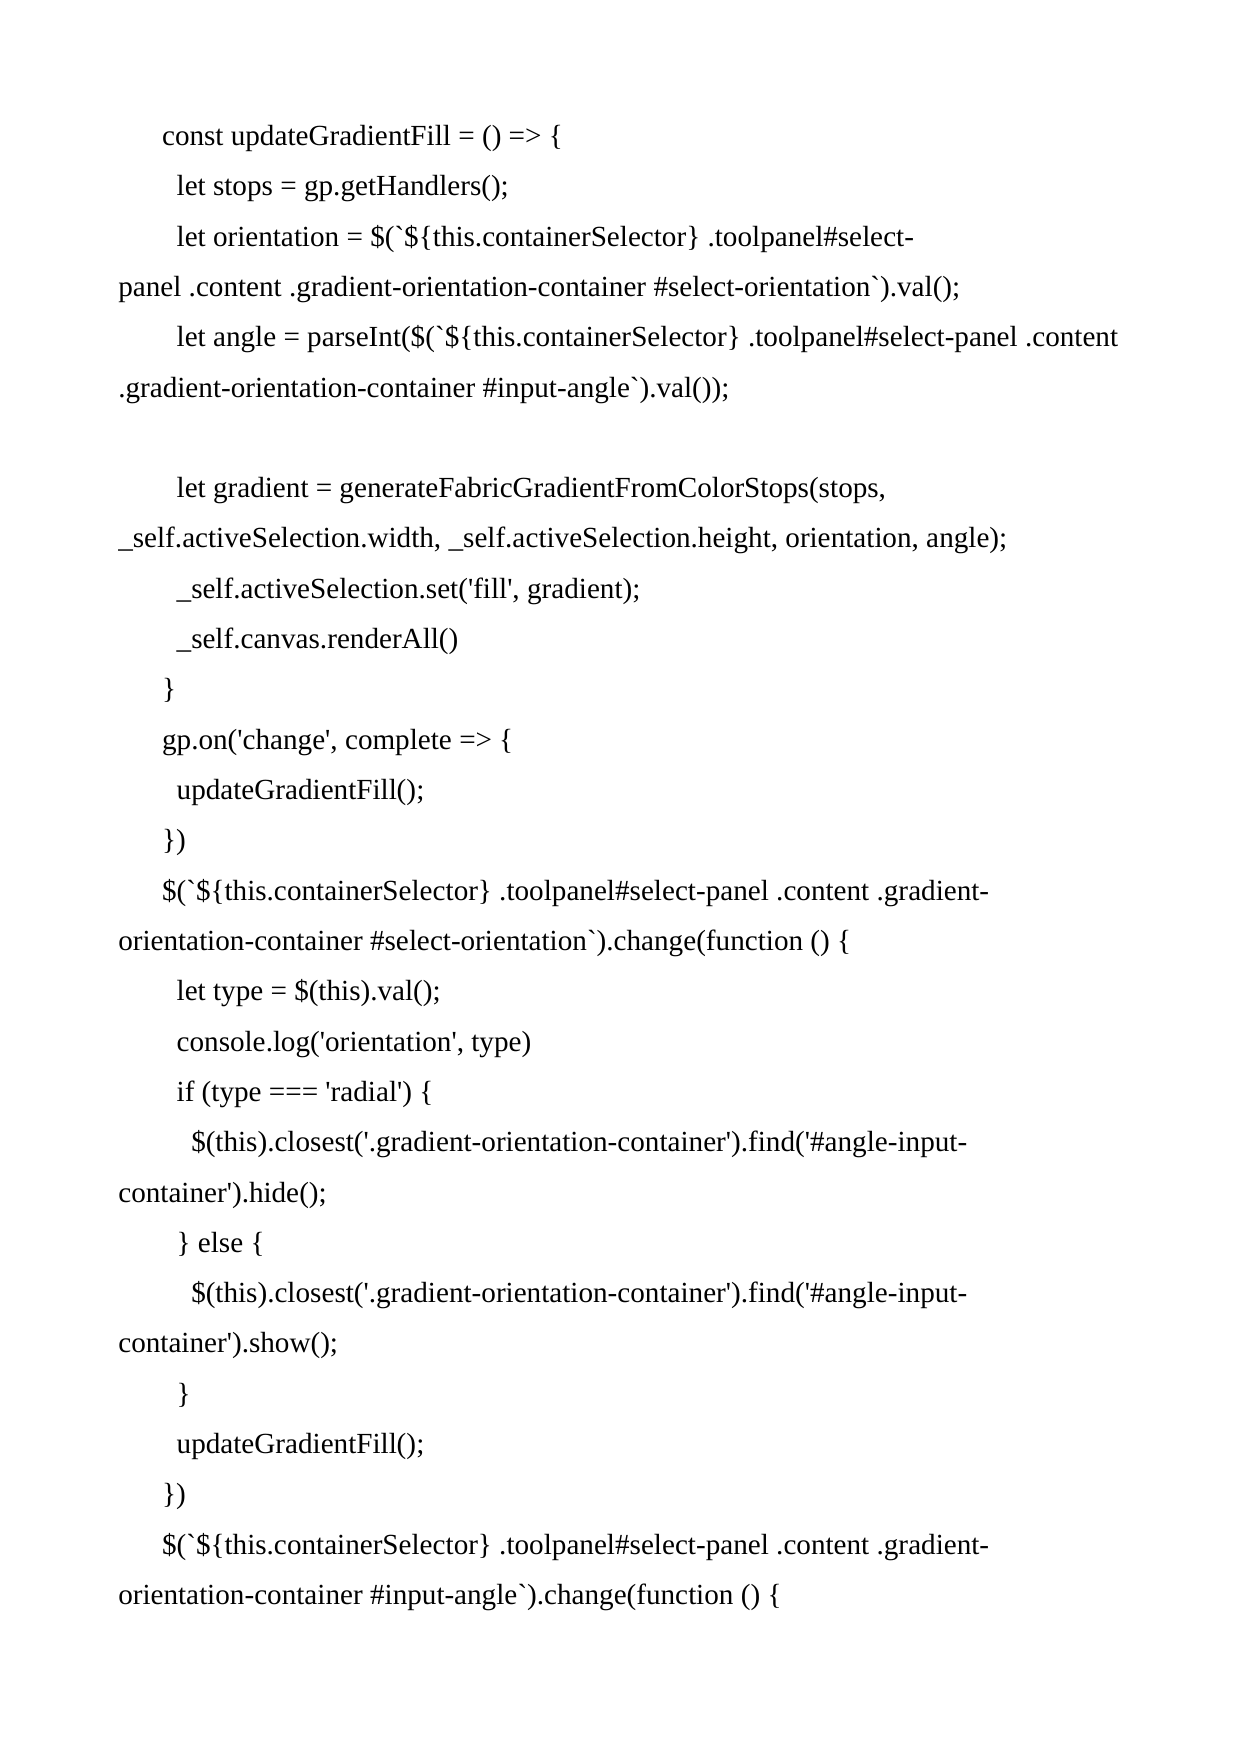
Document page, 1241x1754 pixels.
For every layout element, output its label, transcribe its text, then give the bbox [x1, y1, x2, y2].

text } [118, 1376, 1122, 1409]
text $(`${this.containerSelector} .toolpanel#select-panel .content .gradient-orientation-container #select-orientation`).change(function () { [118, 873, 1122, 957]
text $(`${this.containerSelector} .toolpanel#select-panel .content .gradient-orientation-container #input-angle`).change(function () { [118, 1527, 1122, 1611]
text }) [118, 1477, 1122, 1510]
text $(this).closest('.gradient-orientation-container').find('#angle-input-container').hide(); [118, 1124, 1122, 1208]
text $(this).closest('.gradient-orientation-container').find('#angle-input-container').show(); [118, 1275, 1122, 1359]
text } else { [118, 1225, 1122, 1258]
text let type = $(this).val(); [118, 973, 1122, 1007]
text console.log('orientation', type) [118, 1024, 1122, 1057]
text let gradient = generateFabricGradientFromColorStops(stops, _self.activeSelection.width, _self.activeSelection.height, orientation, angle); [118, 470, 1122, 554]
text _self.activeSelection.set('fill', gradient); [118, 571, 1122, 604]
text updateGradientFill(); [118, 772, 1122, 806]
text gp.on('change', complete => { [118, 722, 1122, 755]
text _self.canvas.renderAll() [118, 621, 1122, 655]
text updateGradientFill(); [118, 1426, 1122, 1460]
text } [118, 672, 1122, 705]
text if (type === 'radial') { [118, 1074, 1122, 1108]
text }) [118, 822, 1122, 856]
text let angle = parseInt($(`${this.containerSelector} .toolpanel#select-panel .content .gradient-orientation-container #input-angle`).val()); [118, 319, 1122, 403]
text const updateGradientFill = () => { [118, 118, 1122, 152]
text let stops = gp.getHandlers(); [118, 168, 1122, 202]
text let orientation = $(`${this.containerSelector} .toolpanel#select-panel .content .gradient-orientation-container #select-orientation`).val(); [118, 219, 1122, 303]
